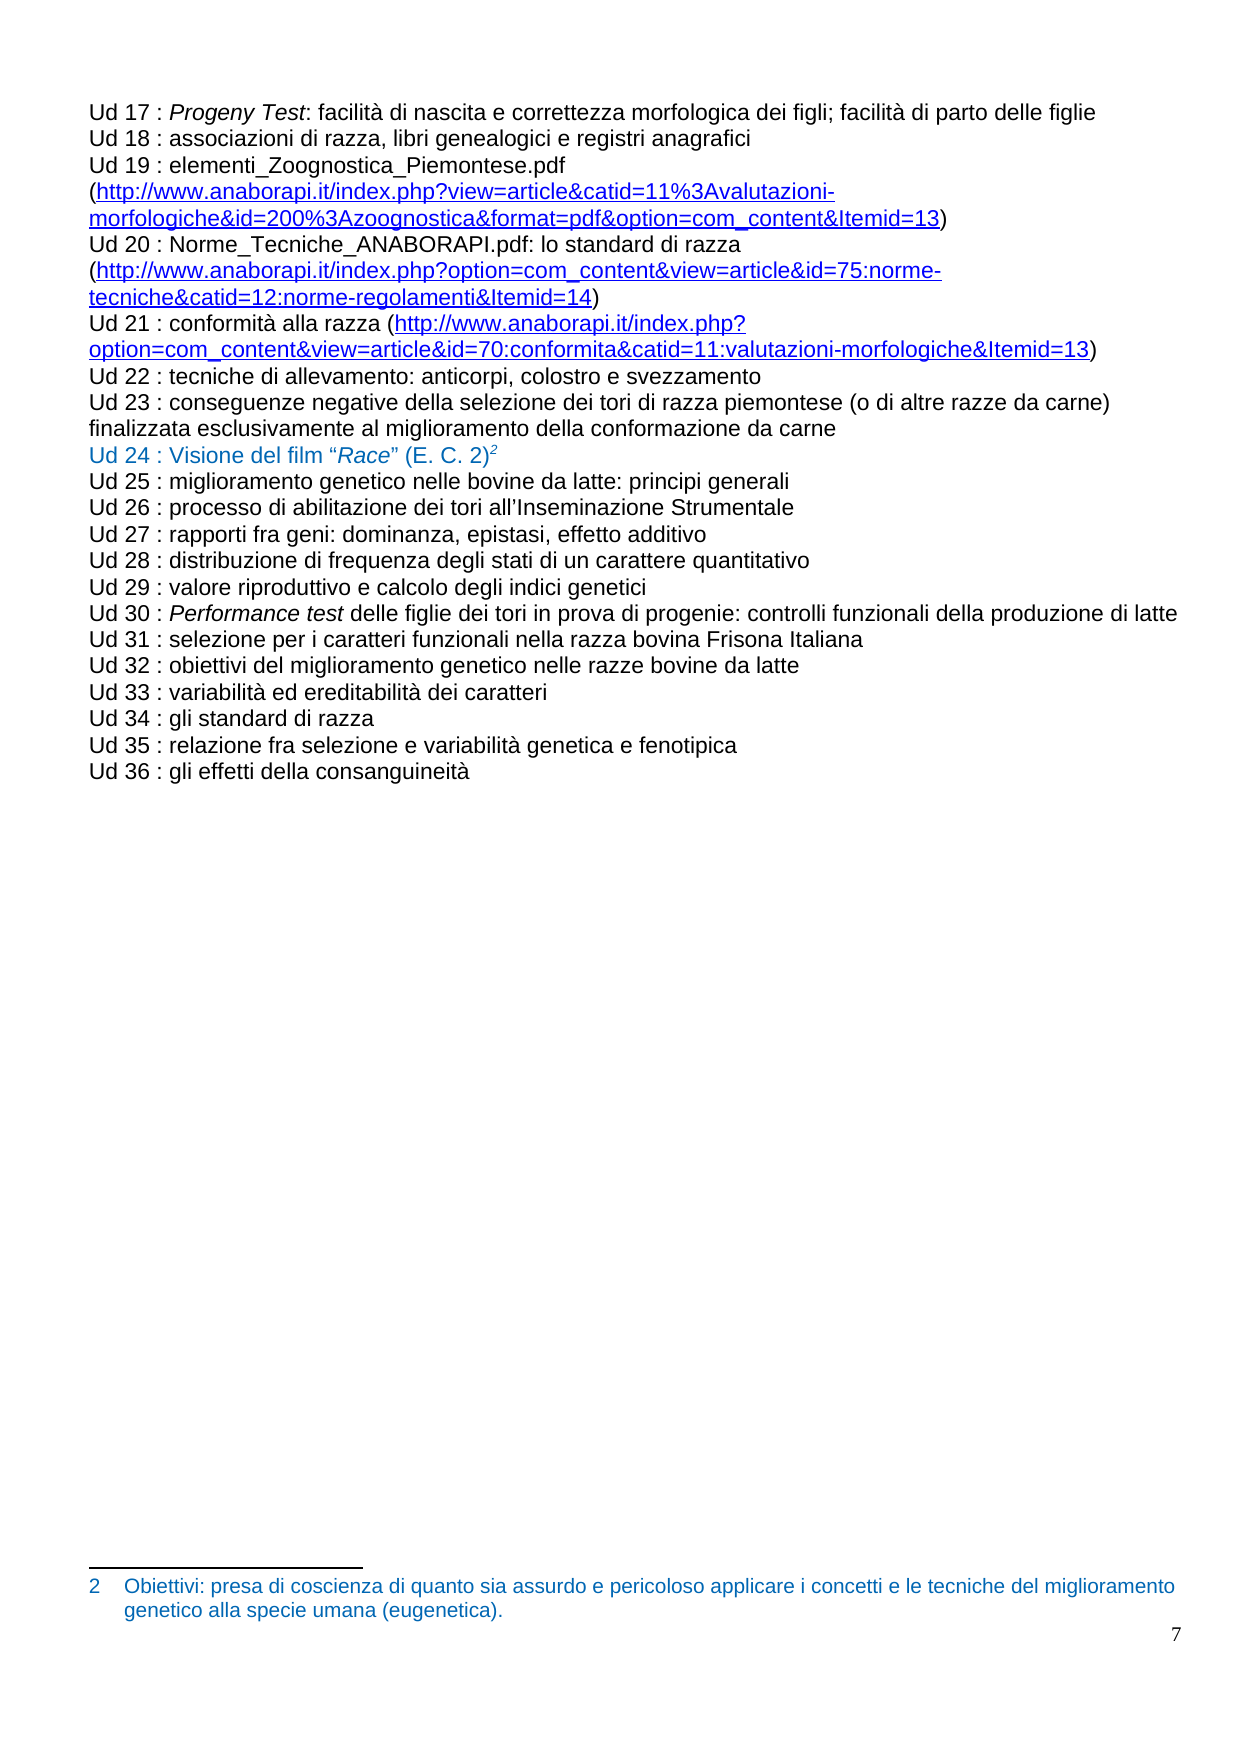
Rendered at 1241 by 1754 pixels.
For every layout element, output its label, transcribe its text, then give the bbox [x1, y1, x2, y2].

text Ud 35 : relazione fra selezione e variabilità genetica e fenotipica [89, 732, 1181, 758]
text Ud 27 : rapporti fra geni: dominanza, epistasi, effetto additivo [89, 521, 1181, 547]
text Ud 30 : Performance test delle figlie dei tori in prova di progenie: controlli funzionali della produzione di latte [89, 600, 1181, 626]
text Ud 28 : distribuzione di frequenza degli stati di un carattere quantitativo [89, 547, 1181, 573]
text Ud 18 : associazioni di razza, libri genealogici e registri anagrafici [89, 125, 1181, 152]
text Ud 20 : Norme_Tecniche_ANABORAPI.pdf: lo standard di razza [89, 231, 1181, 257]
text Ud 22 : tecniche di allevamento: anticorpi, colostro e svezzamento [89, 363, 1181, 389]
text Ud 34 : gli standard di razza [89, 705, 1181, 732]
text Obiettivi: presa di coscienza di quanto sia assurdo e pericoloso applicare i concetti e le tecniche del miglioramento genetico alla specie umana (eugenetica). [89, 1574, 1181, 1622]
text Ud 23 : conseguenze negative della selezione dei tori di razza piemontese (o di altre razze da carne) finalizzata esclusivamente al miglioramento della conformazione da carne [89, 389, 1181, 442]
text Ud 33 : variabilità ed ereditabilità dei caratteri [89, 679, 1181, 705]
text Ud 21 : conformità alla razza (http://www.anaborapi.it/index.php?option=com_content&view=article&id=70:conformita&catid=11:valutazioni-morfologiche&Itemid=13) [89, 310, 1181, 363]
text Ud 29 : valore riproduttivo e calcolo degli indici genetici [89, 573, 1181, 600]
text Ud 32 : obiettivi del miglioramento genetico nelle razze bovine da latte [89, 652, 1181, 679]
text Ud 19 : elementi_Zoognostica_Piemontese.pdf [89, 152, 1181, 178]
text (http://www.anaborapi.it/index.php?option=com_content&view=article&id=75:norme-tecniche&catid=12:norme-regolamenti&Itemid=14) [89, 257, 1181, 310]
text Ud 25 : miglioramento genetico nelle bovine da latte: principi generali [89, 468, 1181, 494]
text (http://www.anaborapi.it/index.php?view=article&catid=11%3Avalutazioni-morfologiche&id=200%3Azoognostica&format=pdf&option=com_content&Itemid=13) [89, 178, 1181, 231]
text Ud 36 : gli effetti della consanguineità [89, 758, 1181, 784]
text Ud 24 : Visione del film “Race” (E. C. 2) [89, 442, 1181, 468]
text Ud 26 : processo di abilitazione dei tori all’Inseminazione Strumentale [89, 494, 1181, 521]
text Ud 31 : selezione per i caratteri funzionali nella razza bovina Frisona Italiana [89, 626, 1181, 652]
text Ud 17 : Progeny Test: facilità di nascita e correttezza morfologica dei figli; facilità di parto delle figlie [89, 99, 1181, 125]
